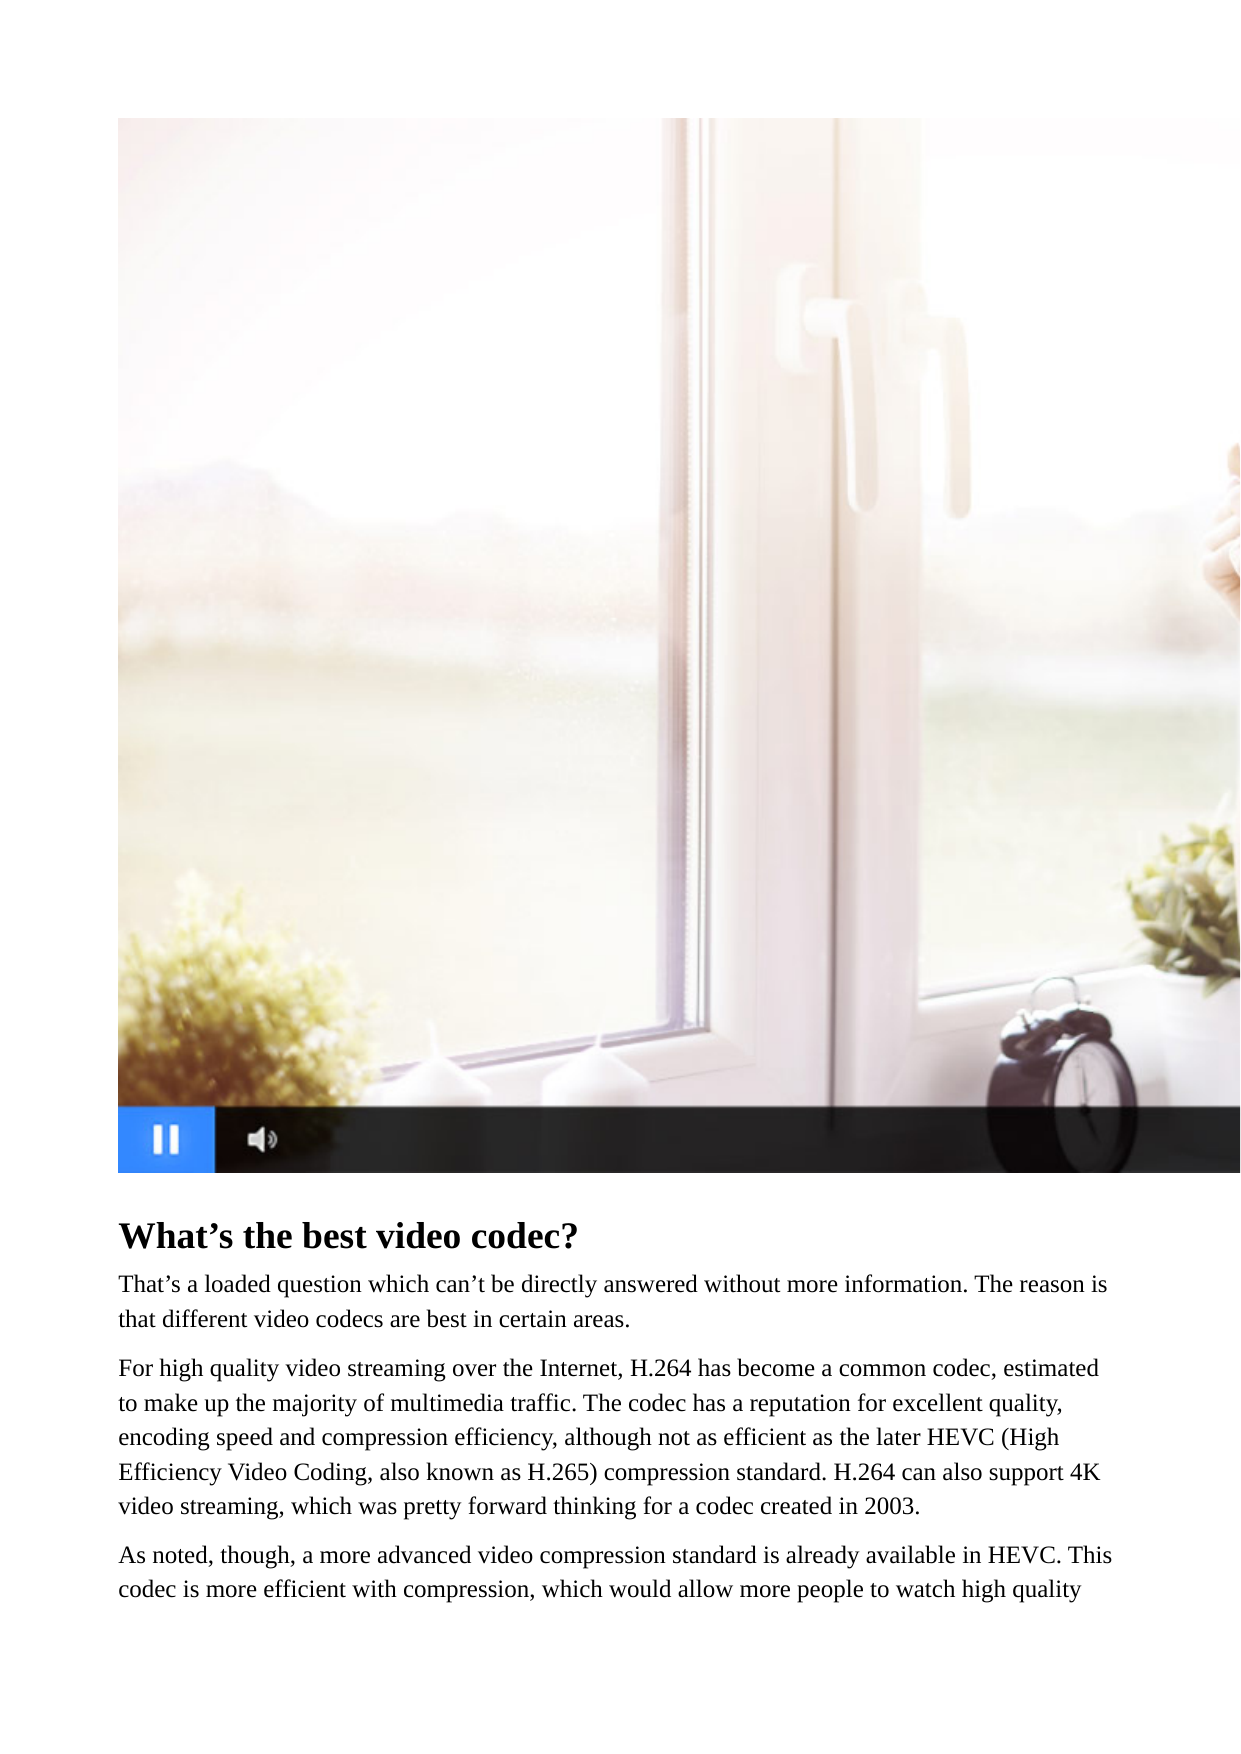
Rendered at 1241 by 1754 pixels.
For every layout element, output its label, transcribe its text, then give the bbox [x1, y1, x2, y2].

text For high quality video streaming over the Internet, H.264 has become a common codec, estimated to make up the majority of multimedia traffic. The codec has a reputation for excellent quality, encoding speed and compression efficiency, although not as efficient as the later HEVC (High Efficiency Video Coding, also known as H.265) compression standard. H.264 can also support 4K video streaming, which was pretty forward thinking for a codec created in 2003. [118, 1353, 1122, 1520]
text That’s a loaded question which can’t be directly answered without more information. The reason is that different video codecs are best in certain areas. [118, 1269, 1122, 1333]
text As noted, though, a more advanced video compression standard is already available in HEVC. This codec is more efficient with compression, which would allow more people to watch high quality [118, 1540, 1122, 1603]
picture [118, 118, 1241, 1173]
subtitle What’s the best video codec? [118, 1214, 1122, 1257]
